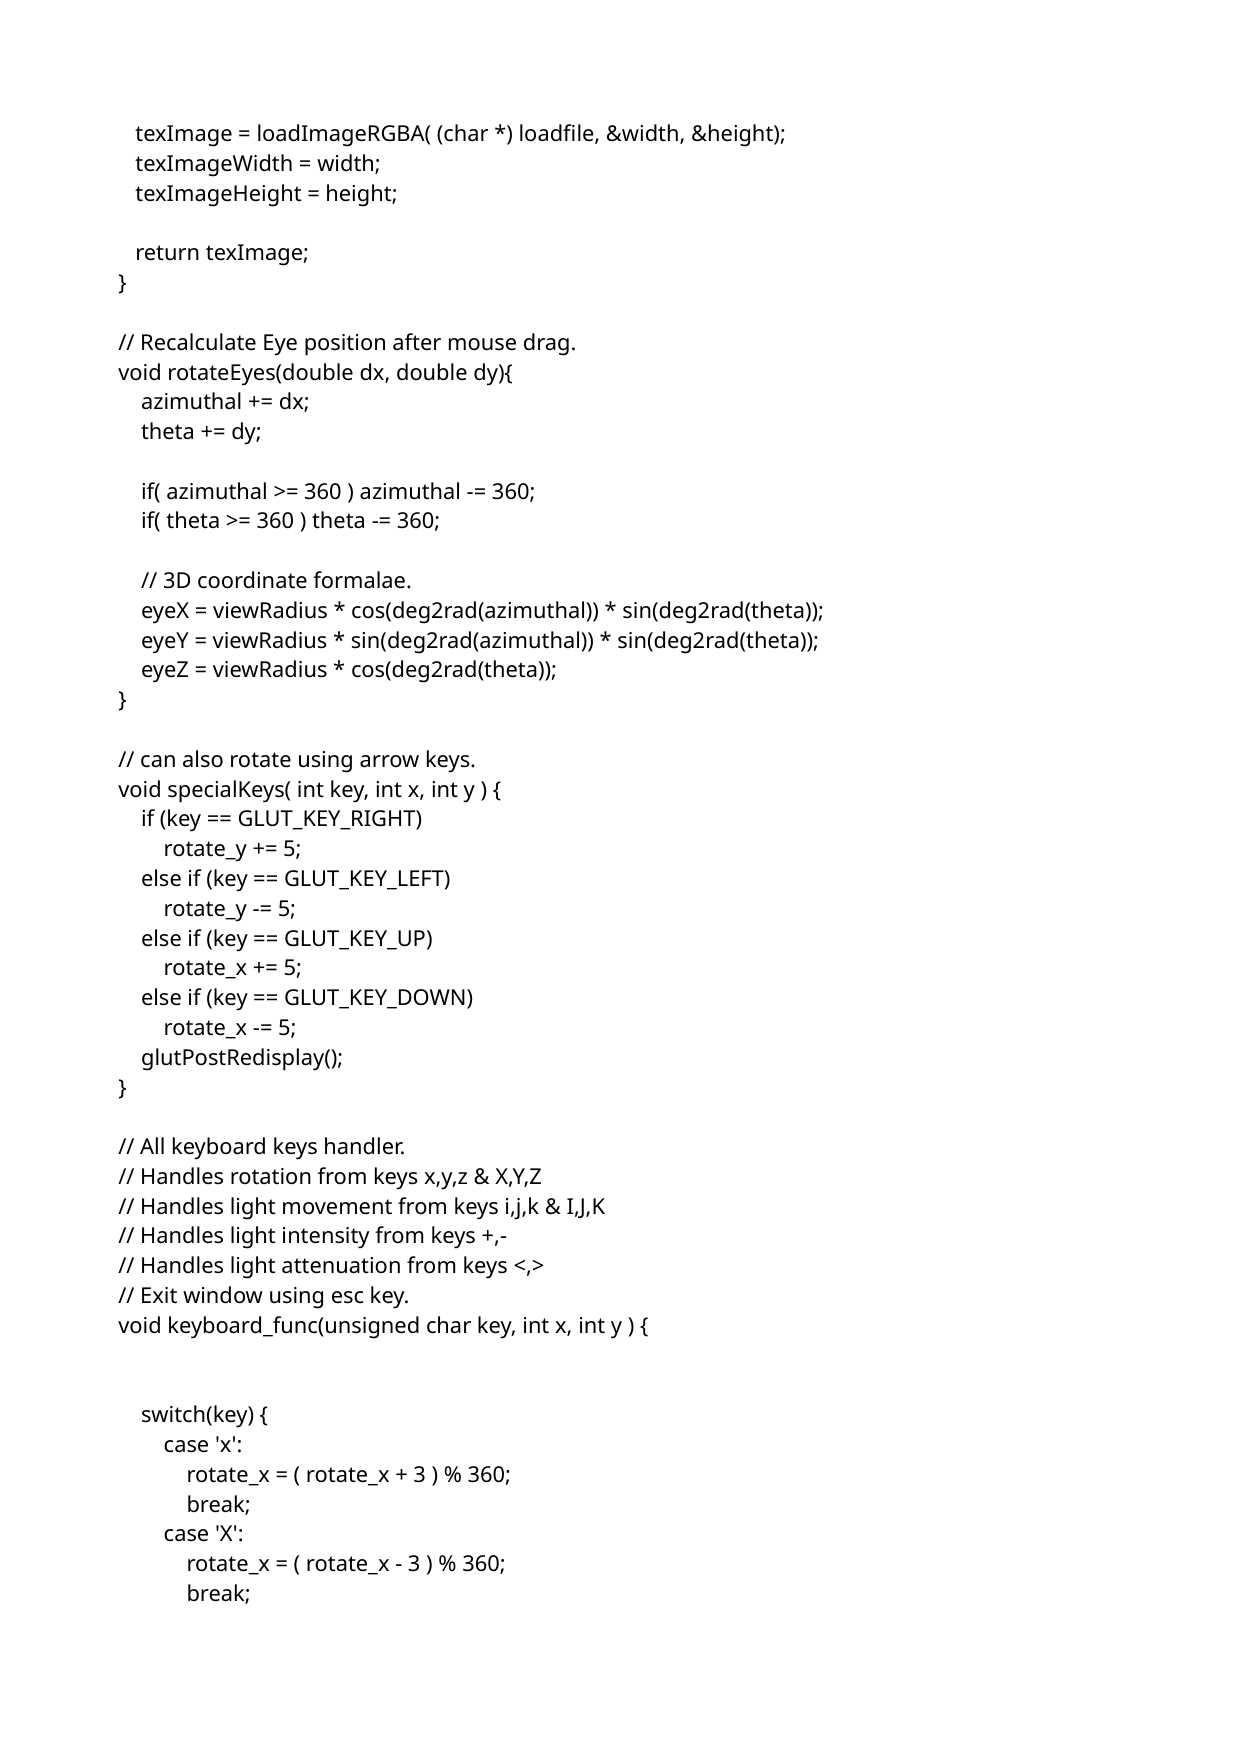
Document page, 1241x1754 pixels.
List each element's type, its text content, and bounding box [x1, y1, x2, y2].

text // Recalculate Eye position after mouse drag. [118, 327, 1122, 356]
text // can also rotate using arrow keys. [118, 744, 1122, 773]
text // 3D coordinate formalae. [118, 565, 1122, 595]
text switch(key) { [118, 1399, 1122, 1429]
text eyeZ = viewRadius * cos(deg2rad(theta)); [118, 654, 1122, 684]
text return texImage; [118, 237, 1122, 267]
text break; [118, 1578, 1122, 1608]
text // Handles light movement from keys i,j,k & I,J,K [118, 1191, 1122, 1220]
text if( azimuthal >= 360 ) azimuthal -= 360; [118, 476, 1122, 505]
text if( theta >= 360 ) theta -= 360; [118, 505, 1122, 535]
text // Exit window using esc key. [118, 1280, 1122, 1310]
text rotate_x -= 5; [118, 1012, 1122, 1042]
text eyeX = viewRadius * cos(deg2rad(azimuthal)) * sin(deg2rad(theta)); [118, 595, 1122, 624]
text void rotateEyes(double dx, double dy){ [118, 356, 1122, 386]
text void specialKeys( int key, int x, int y ) { [118, 773, 1122, 803]
text texImage = loadImageRGBA( (char *) loadfile, &width, &height); [118, 118, 1122, 148]
text else if (key == GLUT_KEY_LEFT) [118, 863, 1122, 893]
text if (key == GLUT_KEY_RIGHT) [118, 803, 1122, 833]
text // Handles light intensity from keys +,- [118, 1220, 1122, 1250]
text } [118, 267, 1122, 297]
text rotate_x += 5; [118, 952, 1122, 982]
text } [118, 1071, 1122, 1101]
text rotate_y -= 5; [118, 893, 1122, 922]
text eyeY = viewRadius * sin(deg2rad(azimuthal)) * sin(deg2rad(theta)); [118, 624, 1122, 654]
text case 'X': [118, 1518, 1122, 1548]
text texImageWidth = width; [118, 148, 1122, 178]
text texImageHeight = height; [118, 178, 1122, 207]
text theta += dy; [118, 416, 1122, 446]
text // Handles rotation from keys x,y,z & X,Y,Z [118, 1161, 1122, 1191]
text void keyboard_func(unsigned char key, int x, int y ) { [118, 1310, 1122, 1339]
text azimuthal += dx; [118, 386, 1122, 416]
text glutPostRedisplay(); [118, 1042, 1122, 1071]
text else if (key == GLUT_KEY_DOWN) [118, 982, 1122, 1012]
text break; [118, 1488, 1122, 1518]
text rotate_y += 5; [118, 833, 1122, 863]
text // Handles light attenuation from keys <,> [118, 1250, 1122, 1280]
text rotate_x = ( rotate_x - 3 ) % 360; [118, 1548, 1122, 1578]
text else if (key == GLUT_KEY_UP) [118, 922, 1122, 952]
text } [118, 684, 1122, 714]
text rotate_x = ( rotate_x + 3 ) % 360; [118, 1459, 1122, 1488]
text case 'x': [118, 1429, 1122, 1459]
text // All keyboard keys handler. [118, 1131, 1122, 1161]
